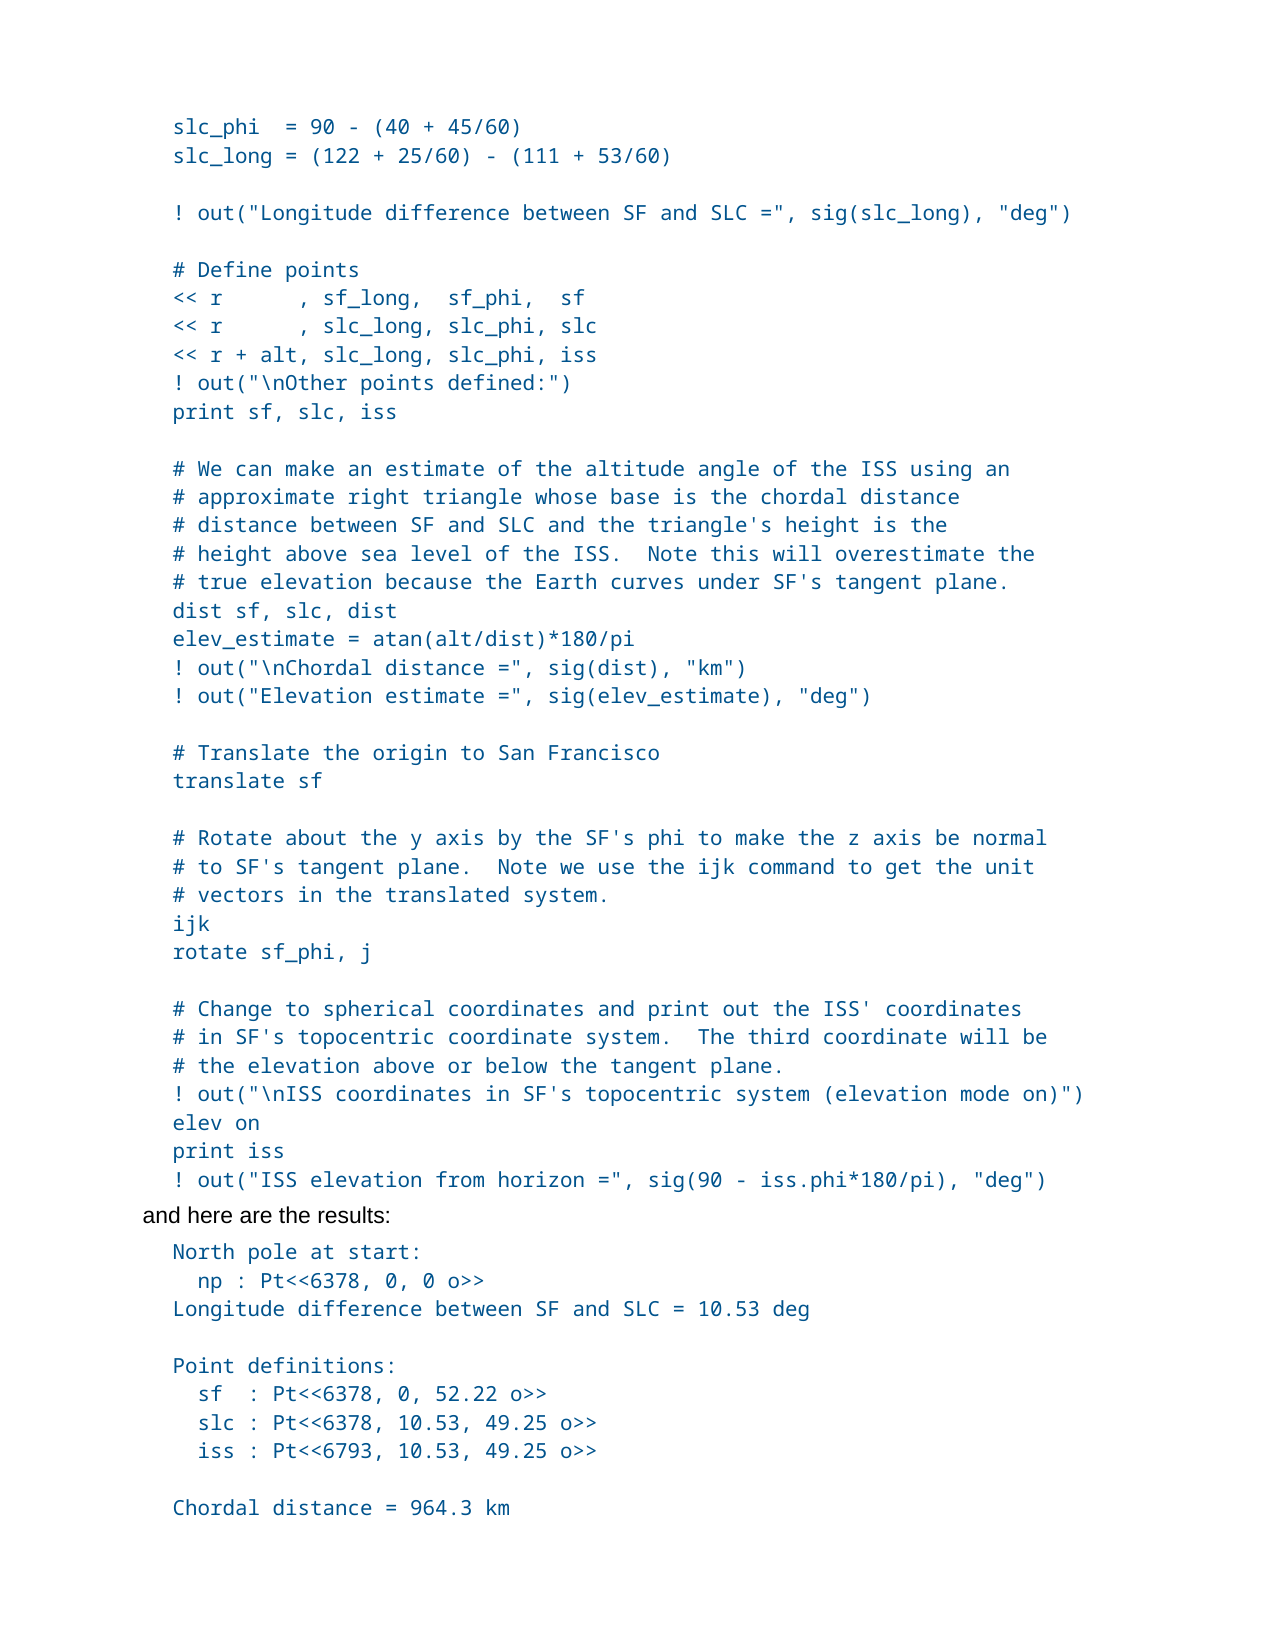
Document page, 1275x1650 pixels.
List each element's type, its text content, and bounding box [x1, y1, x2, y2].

text # in SF's topocentric coordinate system. The third coordinate will be [172, 1022, 1162, 1051]
text slc : Pt<<6378, 10.53, 49.25 o>> [172, 1408, 1162, 1436]
text # Define points [172, 255, 1162, 283]
text iss : Pt<<6793, 10.53, 49.25 o>> [172, 1436, 1162, 1465]
text ! out("Longitude difference between SF and SLC =", sig(slc_long), "deg") [172, 198, 1162, 226]
text translate sf [172, 767, 1162, 795]
text North pole at start: [172, 1237, 1162, 1266]
text << r + alt, slc_long, slc_phi, iss [172, 340, 1162, 368]
text ! out("\nISS coordinates in SF's topocentric system (elevation mode on)") [172, 1079, 1162, 1108]
text elev on [172, 1108, 1162, 1136]
text print iss [172, 1136, 1162, 1165]
text and here are the results: [142, 1202, 1162, 1228]
text # vectors in the translated system. [172, 880, 1162, 909]
text print sf, slc, iss [172, 397, 1162, 425]
text slc_long = (122 + 25/60) - (111 + 53/60) [172, 141, 1162, 169]
text Longitude difference between SF and SLC = 10.53 deg [172, 1294, 1162, 1323]
text # to SF's tangent plane. Note we use the ijk command to get the unit [172, 852, 1162, 880]
text # Rotate about the y axis by the SF's phi to make the z axis be normal [172, 823, 1162, 852]
text # We can make an estimate of the altitude angle of the ISS using an [172, 454, 1162, 482]
text ! out("\nChordal distance =", sig(dist), "km") [172, 653, 1162, 681]
text # approximate right triangle whose base is the chordal distance [172, 482, 1162, 511]
text ! out("Elevation estimate =", sig(elev_estimate), "deg") [172, 681, 1162, 710]
text # distance between SF and SLC and the triangle's height is the [172, 511, 1162, 539]
text dist sf, slc, dist [172, 596, 1162, 624]
text sf : Pt<<6378, 0, 52.22 o>> [172, 1379, 1162, 1408]
text ! out("\nOther points defined:") [172, 368, 1162, 397]
text ! out("ISS elevation from horizon =", sig(90 - iss.phi*180/pi), "deg") [172, 1165, 1162, 1193]
text # Translate the origin to San Francisco [172, 738, 1162, 767]
text slc_phi = 90 - (40 + 45/60) [172, 112, 1162, 141]
text # the elevation above or below the tangent plane. [172, 1051, 1162, 1079]
text np : Pt<<6378, 0, 0 o>> [172, 1266, 1162, 1294]
text Chordal distance = 964.3 km [172, 1493, 1162, 1522]
text # true elevation because the Earth curves under SF's tangent plane. [172, 567, 1162, 596]
text # Change to spherical coordinates and print out the ISS' coordinates [172, 994, 1162, 1022]
text rotate sf_phi, j [172, 937, 1162, 966]
text # height above sea level of the ISS. Note this will overestimate the [172, 539, 1162, 567]
text elev_estimate = atan(alt/dist)*180/pi [172, 624, 1162, 653]
text Point definitions: [172, 1351, 1162, 1379]
text ijk [172, 909, 1162, 937]
text << r , slc_long, slc_phi, slc [172, 312, 1162, 340]
text << r , sf_long, sf_phi, sf [172, 283, 1162, 312]
